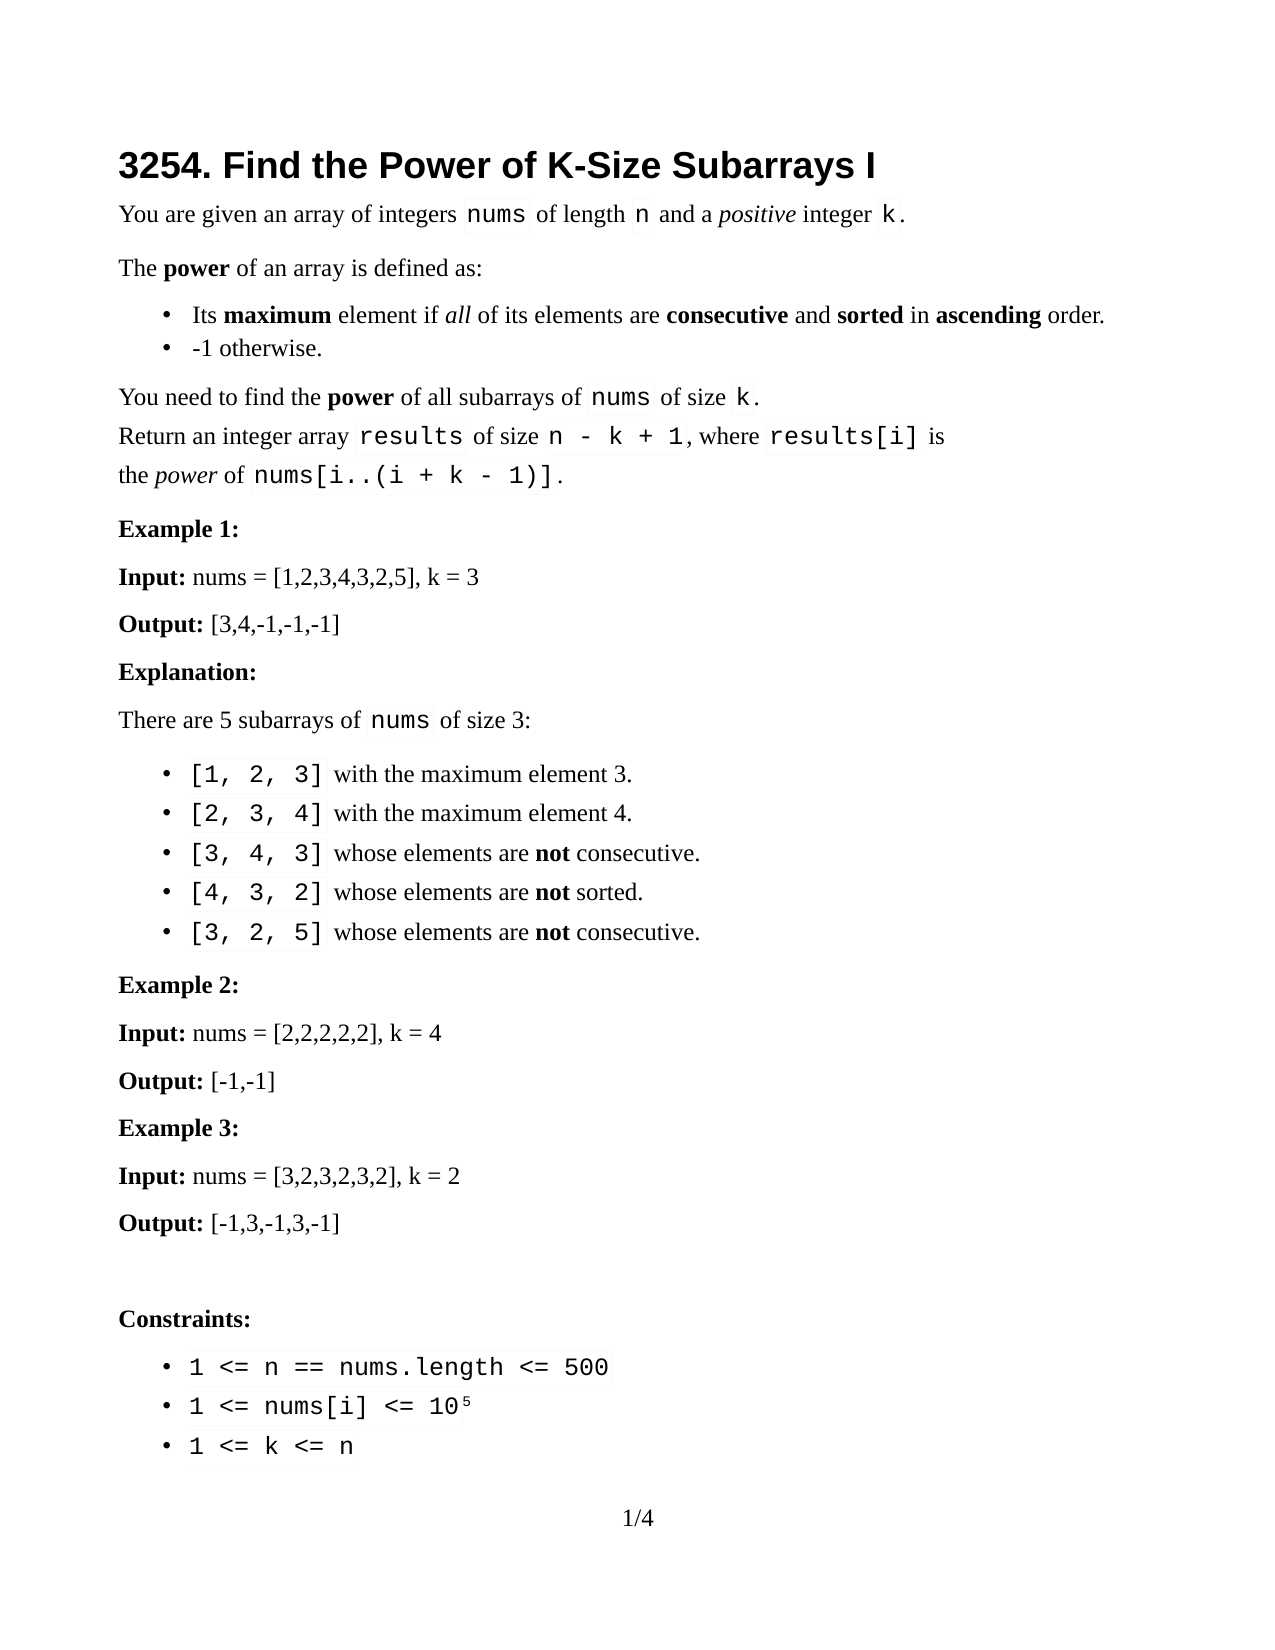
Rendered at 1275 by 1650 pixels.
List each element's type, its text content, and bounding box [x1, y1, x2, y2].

text Output: [-1,3,-1,3,-1] [118, 1208, 1157, 1237]
text nums [465, 200, 529, 233]
text Output: [3,4,-1,-1,-1] [118, 609, 1157, 638]
text Input: nums = [3,2,3,2,3,2], k = 2 [118, 1161, 1157, 1190]
text Output: [-1,-1] [118, 1066, 1157, 1094]
text Example 2: [118, 971, 1157, 999]
text You need to find the power of all subarrays of [118, 381, 588, 415]
list [3, 2, 5] whose elements are not consecutive. [162, 916, 327, 951]
list [3, 4, 3] whose elements are not consecutive. [328, 837, 1157, 872]
text . [900, 199, 1157, 233]
list [3, 4, 3] whose elements are not consecutive. [162, 837, 327, 872]
text k [879, 200, 899, 233]
list 1 <= nums[i] <= 105 [162, 1391, 462, 1425]
list 1 <= n == nums.length <= 500 [162, 1351, 612, 1386]
list [4, 3, 2] whose elements are not sorted. [328, 877, 1157, 911]
list [3, 2, 5] whose elements are not consecutive. [328, 916, 1157, 951]
text Example 1: [118, 514, 1157, 543]
list Its maximum element if all of its elements are consecutive and sorted in ascending order. [162, 300, 1157, 329]
text Input: nums = [1,2,3,4,3,2,5], k = 3 [118, 562, 1157, 590]
subtitle 3254. Find the Power of K-Size Subarrays I [118, 143, 1157, 186]
list [613, 1351, 1157, 1386]
text Constraints: [118, 1304, 1157, 1332]
text . [754, 381, 1157, 415]
list [1, 2, 3] with the maximum element 3. [162, 758, 327, 793]
list [358, 1430, 1157, 1465]
text nums [589, 382, 654, 415]
text Return an integer array results of size n - k + 1, where results[i] is the power of nums[i..(i + k - 1)]. [118, 421, 1157, 494]
list [2, 3, 4] with the maximum element 4. [328, 798, 1157, 832]
list 1 <= k <= n [162, 1430, 357, 1465]
text Explanation: [118, 657, 1157, 686]
text Example 3: [118, 1113, 1157, 1142]
text and a positive integer [654, 199, 878, 233]
list [2, 3, 4] with the maximum element 4. [162, 798, 327, 832]
list [4, 3, 2] whose elements are not sorted. [162, 877, 327, 911]
list -1 otherwise. [162, 333, 1157, 362]
text k [733, 382, 753, 415]
text There are 5 subarrays of nums [118, 704, 433, 739]
text The power of an array is defined as: [118, 253, 1157, 282]
text Input: nums = [2,2,2,2,2], k = 4 [118, 1018, 1157, 1047]
text of length [530, 199, 632, 233]
text of size [655, 381, 732, 415]
list [1, 2, 3] with the maximum element 3. [328, 758, 1157, 793]
text You are given an array of integers [118, 199, 464, 233]
text n [633, 200, 653, 233]
list 1 <= nums[i] <= 105 [463, 1391, 1157, 1425]
text of size 3: [434, 704, 1157, 739]
